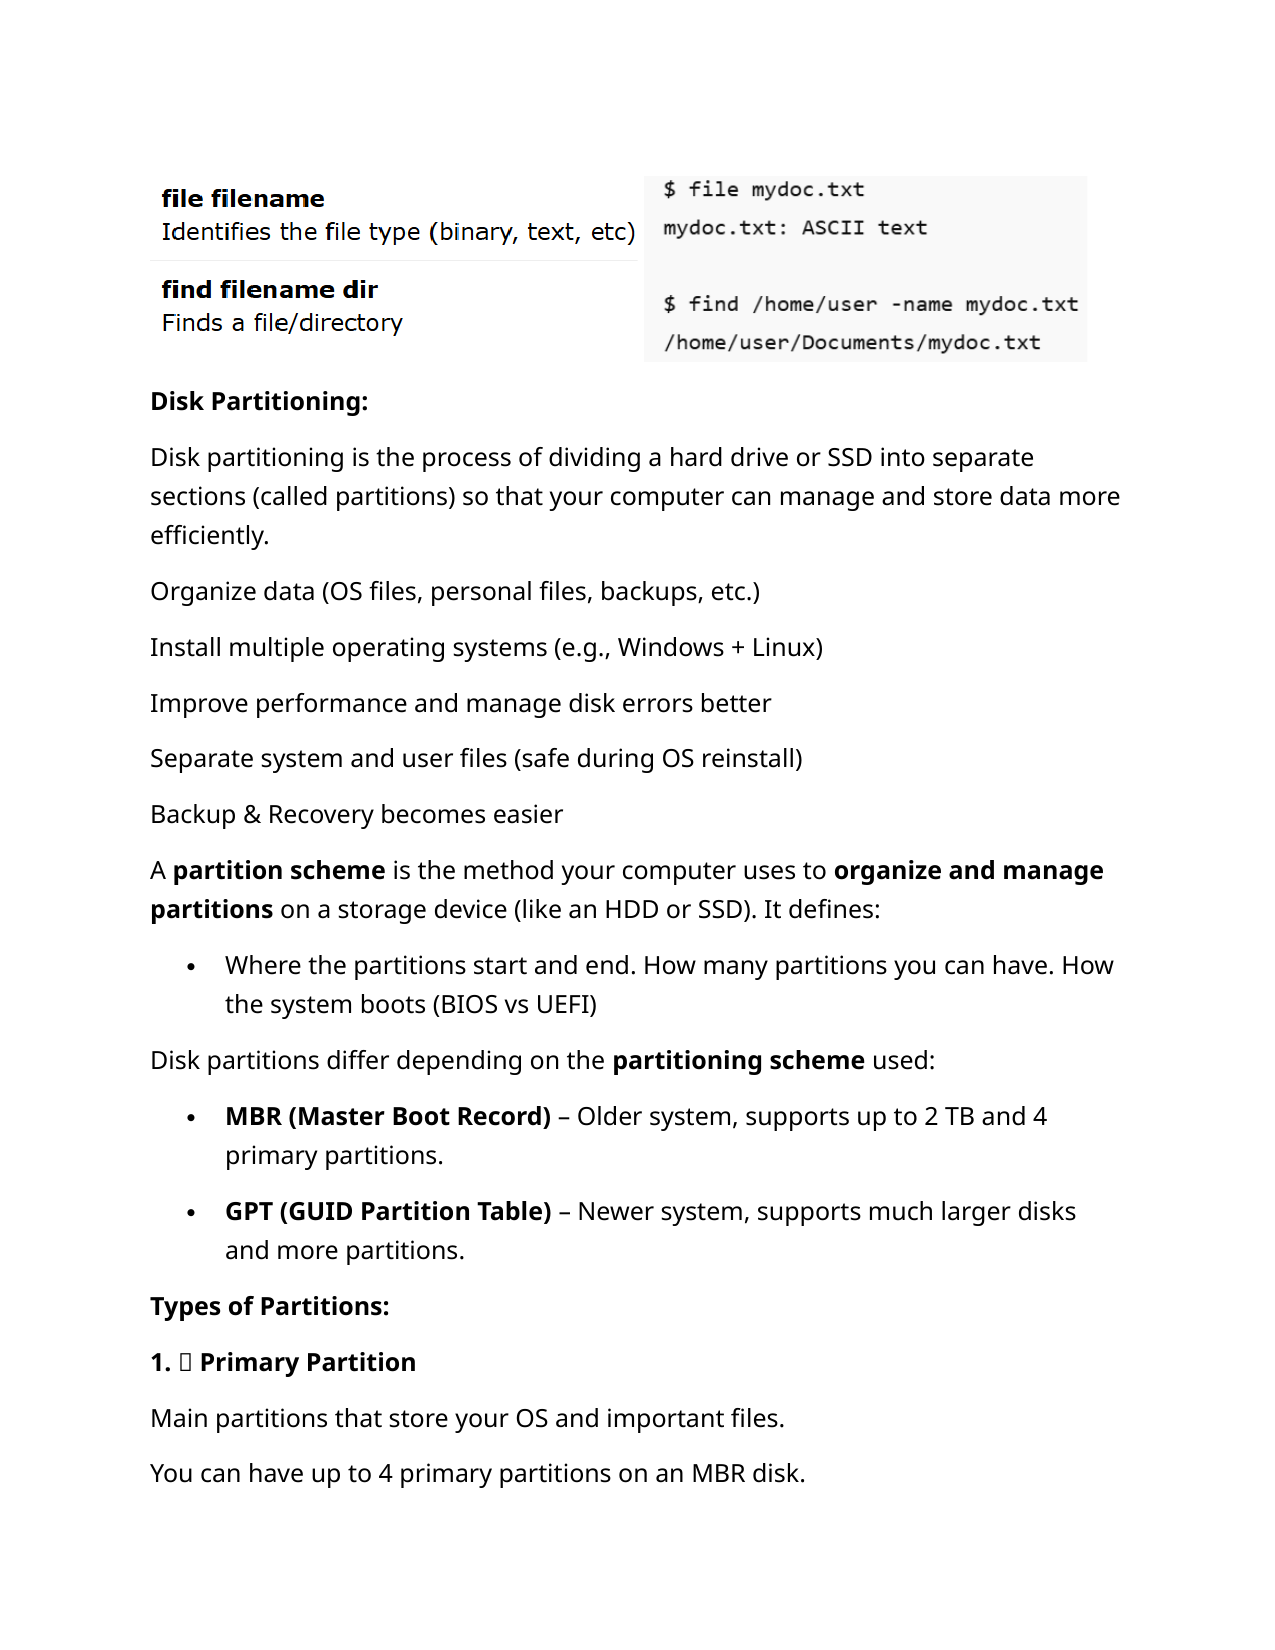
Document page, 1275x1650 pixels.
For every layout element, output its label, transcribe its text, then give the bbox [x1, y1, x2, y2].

text Organize data (OS files, personal files, backups, etc.) [150, 574, 1125, 608]
text Separate system and user files (safe during OS reinstall) [150, 741, 1125, 775]
text A partition scheme is the method your computer uses to organize and manage partitions on a storage device (like an HDD or SSD). It defines: [150, 853, 1125, 926]
text Backup & Recovery becomes easier [150, 797, 1125, 831]
list MBR (Master Boot Record) – Older system, supports up to 2 TB and 4 primary partitions. [187, 1099, 1125, 1172]
list GPT (GUID Partition Table) – Newer system, supports much larger disks and more partitions. [187, 1194, 1125, 1267]
text Disk Partitioning: [150, 384, 1125, 418]
text Types of Partitions: [150, 1289, 1125, 1323]
text You can have up to 4 primary partitions on an MBR disk. [150, 1456, 1125, 1490]
text Disk partitioning is the process of dividing a hard drive or SSD into separate sections (called partitions) so that your computer can manage and store data more efficiently. [150, 439, 1125, 552]
text 1. ✅ Primary Partition [150, 1344, 1125, 1378]
text Improve performance and manage disk errors better [150, 685, 1125, 719]
text Disk partitions differ depending on the partitioning scheme used: [150, 1043, 1125, 1077]
list Where the partitions start and end. How many partitions you can have. How the system boots (BIOS vs UEFI) [187, 948, 1125, 1021]
text Main partitions that store your OS and important files. [150, 1400, 1125, 1434]
text Install multiple operating systems (e.g., Windows + Linux) [150, 629, 1125, 663]
